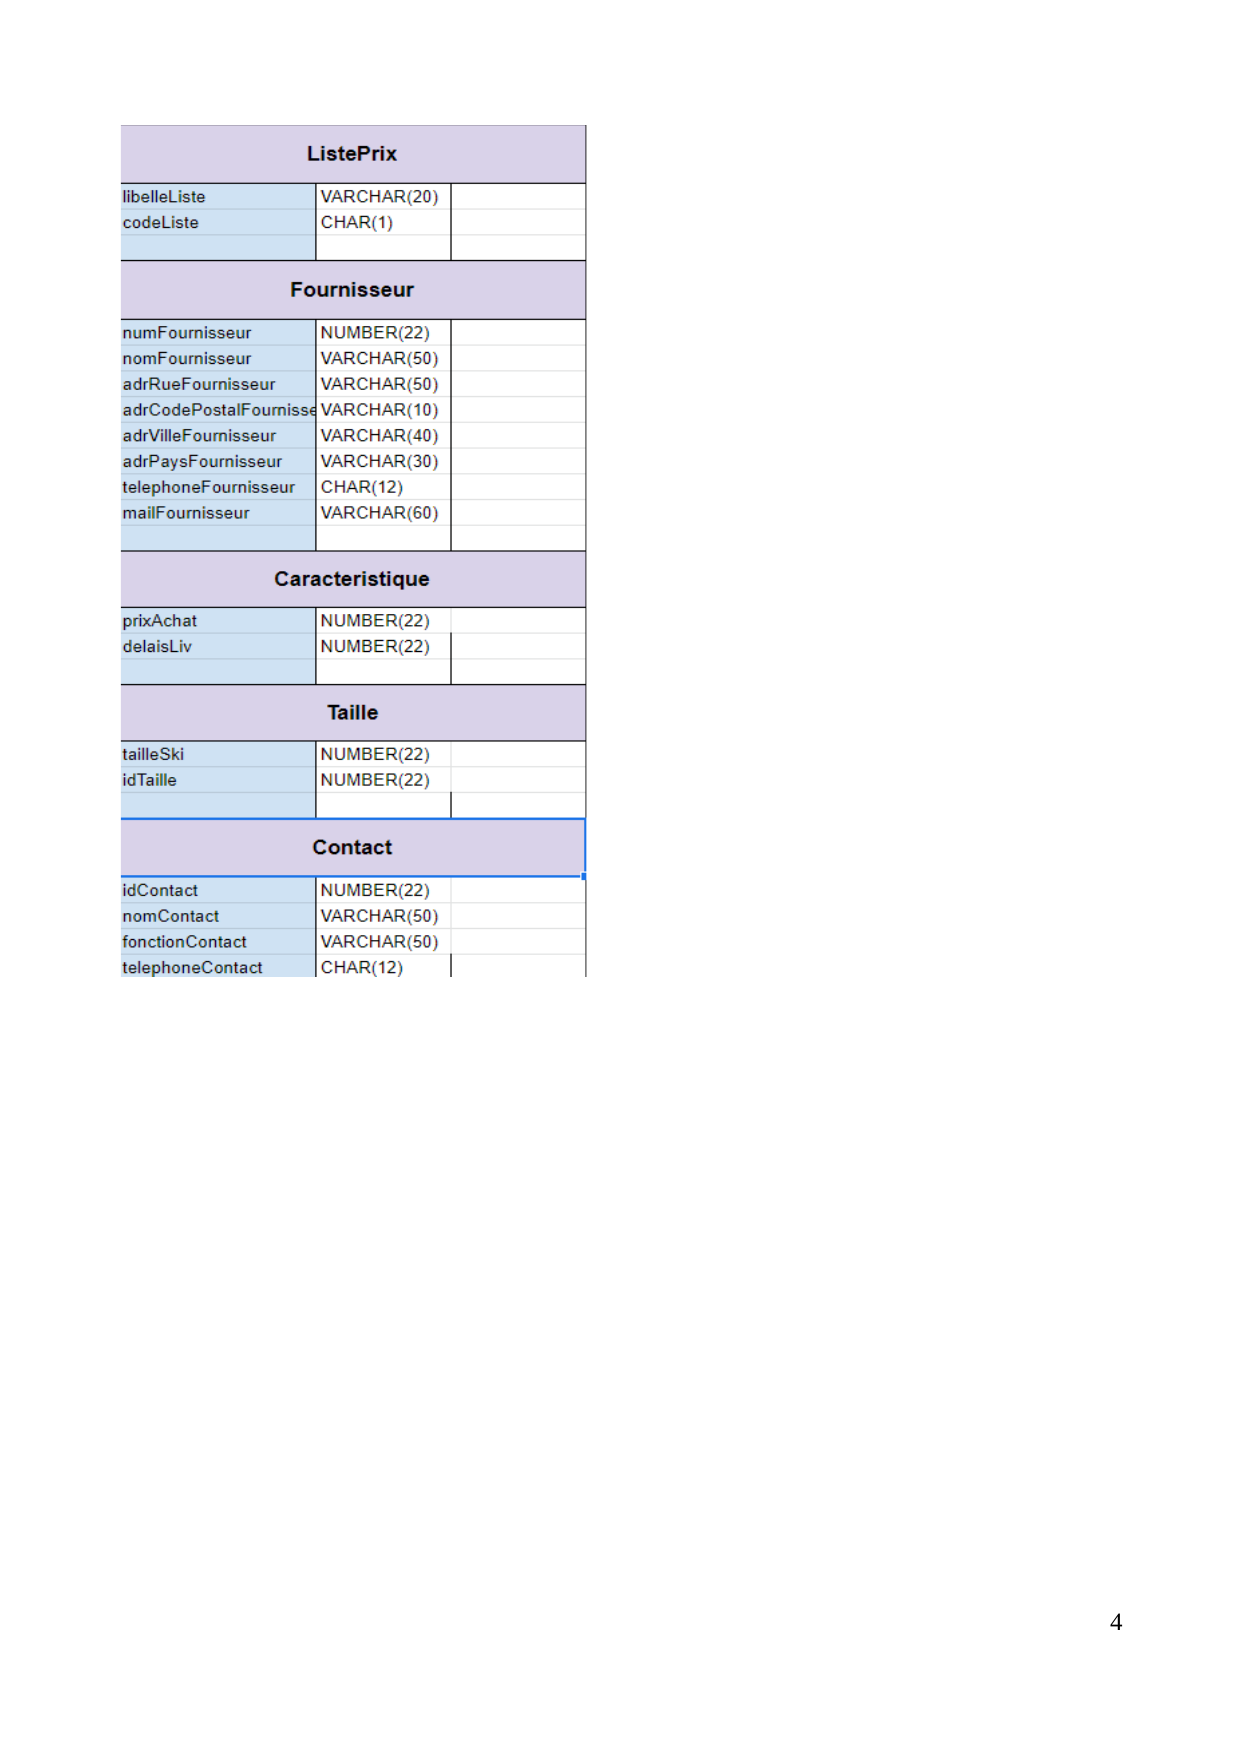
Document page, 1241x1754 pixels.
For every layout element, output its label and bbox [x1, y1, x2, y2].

picture [120, 125, 587, 977]
